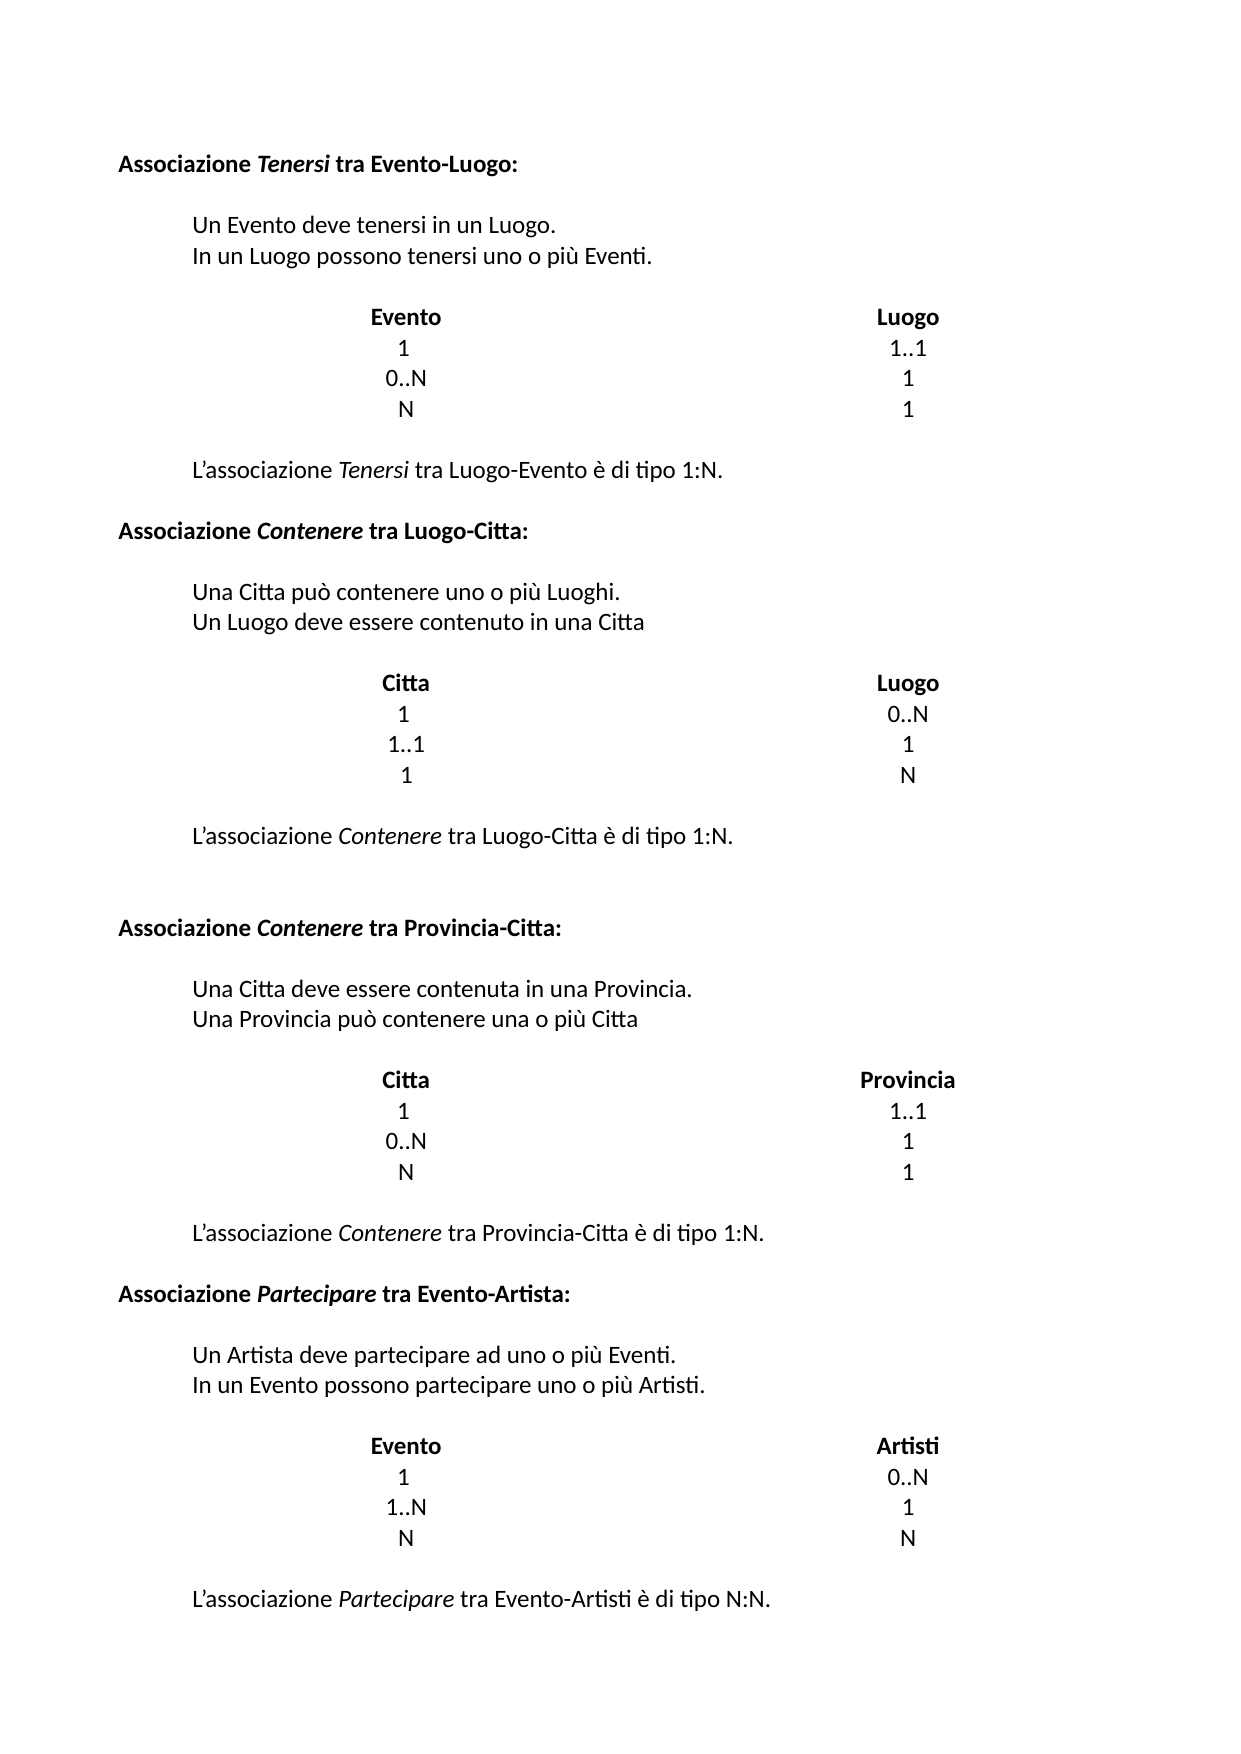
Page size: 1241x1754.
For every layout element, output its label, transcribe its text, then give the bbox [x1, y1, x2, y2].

text Associazione Contenere tra Luogo-Citta: [118, 515, 1122, 545]
text Una Citta può contenere uno o più Luoghi. [192, 576, 1122, 606]
table_cell 1..1 [620, 332, 1122, 362]
table_header Citta [118, 1064, 620, 1095]
text Un Evento deve tenersi in un Luogo. [192, 210, 1122, 240]
table_cell 1..1 [118, 729, 620, 759]
table_header Artisti [620, 1431, 1122, 1461]
text L’associazione Contenere tra Luogo-Citta è di tipo 1:N. [192, 820, 1122, 851]
table_cell 1 [620, 1125, 1122, 1156]
table_cell 0..N [620, 698, 1122, 728]
text Associazione Tenersi tra Evento-Luogo: [118, 149, 1122, 179]
table_cell 1 [118, 1461, 620, 1492]
table_header Evento [118, 301, 620, 332]
table_cell 1..1 [620, 1095, 1122, 1125]
table_header Luogo [620, 668, 1122, 698]
text Un Artista deve partecipare ad uno o più Eventi. [192, 1339, 1122, 1369]
table_cell 1 [620, 1156, 1122, 1186]
table_header Evento [118, 1431, 620, 1461]
table_cell 1 [118, 759, 620, 789]
table_cell 0..N [620, 1461, 1122, 1492]
table_cell 1 [118, 698, 620, 728]
text L’associazione Tenersi tra Luogo-Evento è di tipo 1:N. [192, 454, 1122, 484]
table_cell 0..N [118, 1125, 620, 1156]
table_cell 1 [620, 393, 1122, 423]
table_cell N [118, 393, 620, 423]
table_cell N [118, 1156, 620, 1186]
table_cell N [620, 759, 1122, 789]
table_cell N [118, 1522, 620, 1553]
text Una Citta deve essere contenuta in una Provincia. [192, 973, 1122, 1003]
table_cell 1 [118, 332, 620, 362]
table_cell 0..N [118, 362, 620, 393]
table_cell 1..N [118, 1492, 620, 1522]
text Associazione Partecipare tra Evento-Artista: [118, 1278, 1122, 1308]
text In un Evento possono partecipare uno o più Artisti. [192, 1369, 1122, 1400]
text In un Luogo possono tenersi uno o più Eventi. [192, 240, 1122, 271]
text Una Provincia può contenere una o più Citta [192, 1003, 1122, 1034]
text L’associazione Contenere tra Provincia-Citta è di tipo 1:N. [192, 1217, 1122, 1247]
text Un Luogo deve essere contenuto in una Citta [192, 606, 1122, 637]
table_cell 1 [620, 729, 1122, 759]
table_header Luogo [620, 301, 1122, 332]
table_cell 1 [118, 1095, 620, 1125]
text L’associazione Partecipare tra Evento-Artisti è di tipo N:N. [192, 1583, 1122, 1614]
table_header Provincia [620, 1064, 1122, 1095]
table_cell 1 [620, 362, 1122, 393]
text Associazione Contenere tra Provincia-Citta: [118, 912, 1122, 942]
table_cell N [620, 1522, 1122, 1553]
table_header Citta [118, 668, 620, 698]
table_cell 1 [620, 1492, 1122, 1522]
